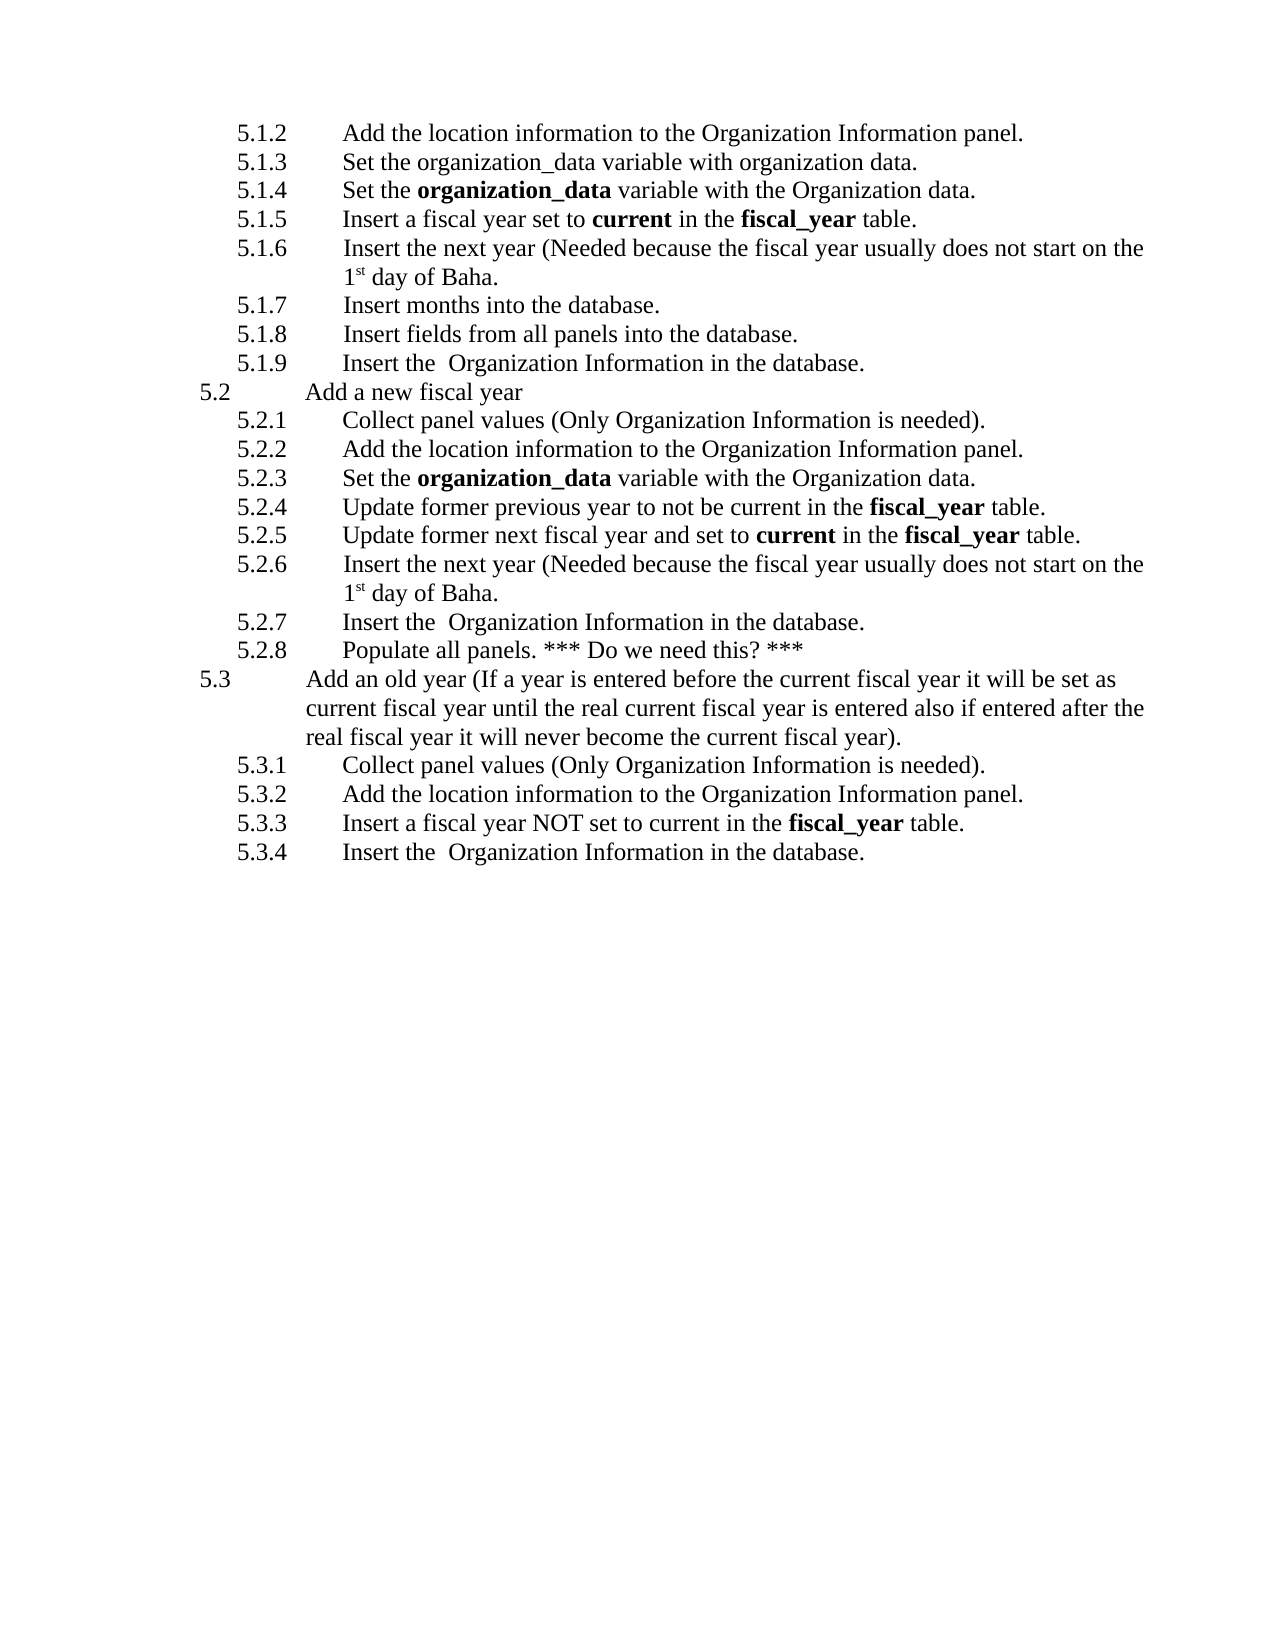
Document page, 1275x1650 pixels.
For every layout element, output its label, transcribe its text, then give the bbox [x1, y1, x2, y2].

list Add the location information to the Organization Information panel. [231, 779, 1157, 808]
list Insert a fiscal year NOT set to current in the fiscal_year table. [231, 808, 1157, 837]
list Insert months into the database. [231, 291, 1157, 319]
list Insert the Organization Information in the database. [231, 348, 1157, 377]
list Insert the next year (Needed because the fiscal year usually does not start on the 1st day of Baha. [231, 233, 1157, 291]
list Add an old year (If a year is entered before the current fiscal year it will be set as current fiscal year until the real current fiscal year is entered also if entered after the real fiscal year it will never become the current fiscal year). [193, 664, 1157, 751]
list Insert the next year (Needed because the fiscal year usually does not start on the 1st day of Baha. [231, 549, 1157, 607]
list Set the organization_data variable with the Organization data. [231, 463, 1157, 492]
list Add the location information to the Organization Information panel. [231, 118, 1157, 147]
list Insert the Organization Information in the database. [231, 837, 1157, 866]
list Add a new fiscal year [193, 377, 1157, 406]
list Set the organization_data variable with the Organization data. [231, 176, 1157, 204]
list Insert the Organization Information in the database. [231, 607, 1157, 636]
list Collect panel values (Only Organization Information is needed). [231, 406, 1157, 434]
list Update former previous year to not be current in the fiscal_year table. [231, 492, 1157, 521]
list Add the location information to the Organization Information panel. [231, 434, 1157, 463]
list Collect panel values (Only Organization Information is needed). [231, 751, 1157, 779]
list Update former next fiscal year and set to current in the fiscal_year table. [231, 521, 1157, 549]
list Insert a fiscal year set to current in the fiscal_year table. [231, 204, 1157, 233]
list Set the organization_data variable with organization data. [231, 147, 1157, 176]
list Insert fields from all panels into the database. [231, 319, 1157, 348]
list Populate all panels. *** Do we need this? *** [231, 636, 1157, 664]
